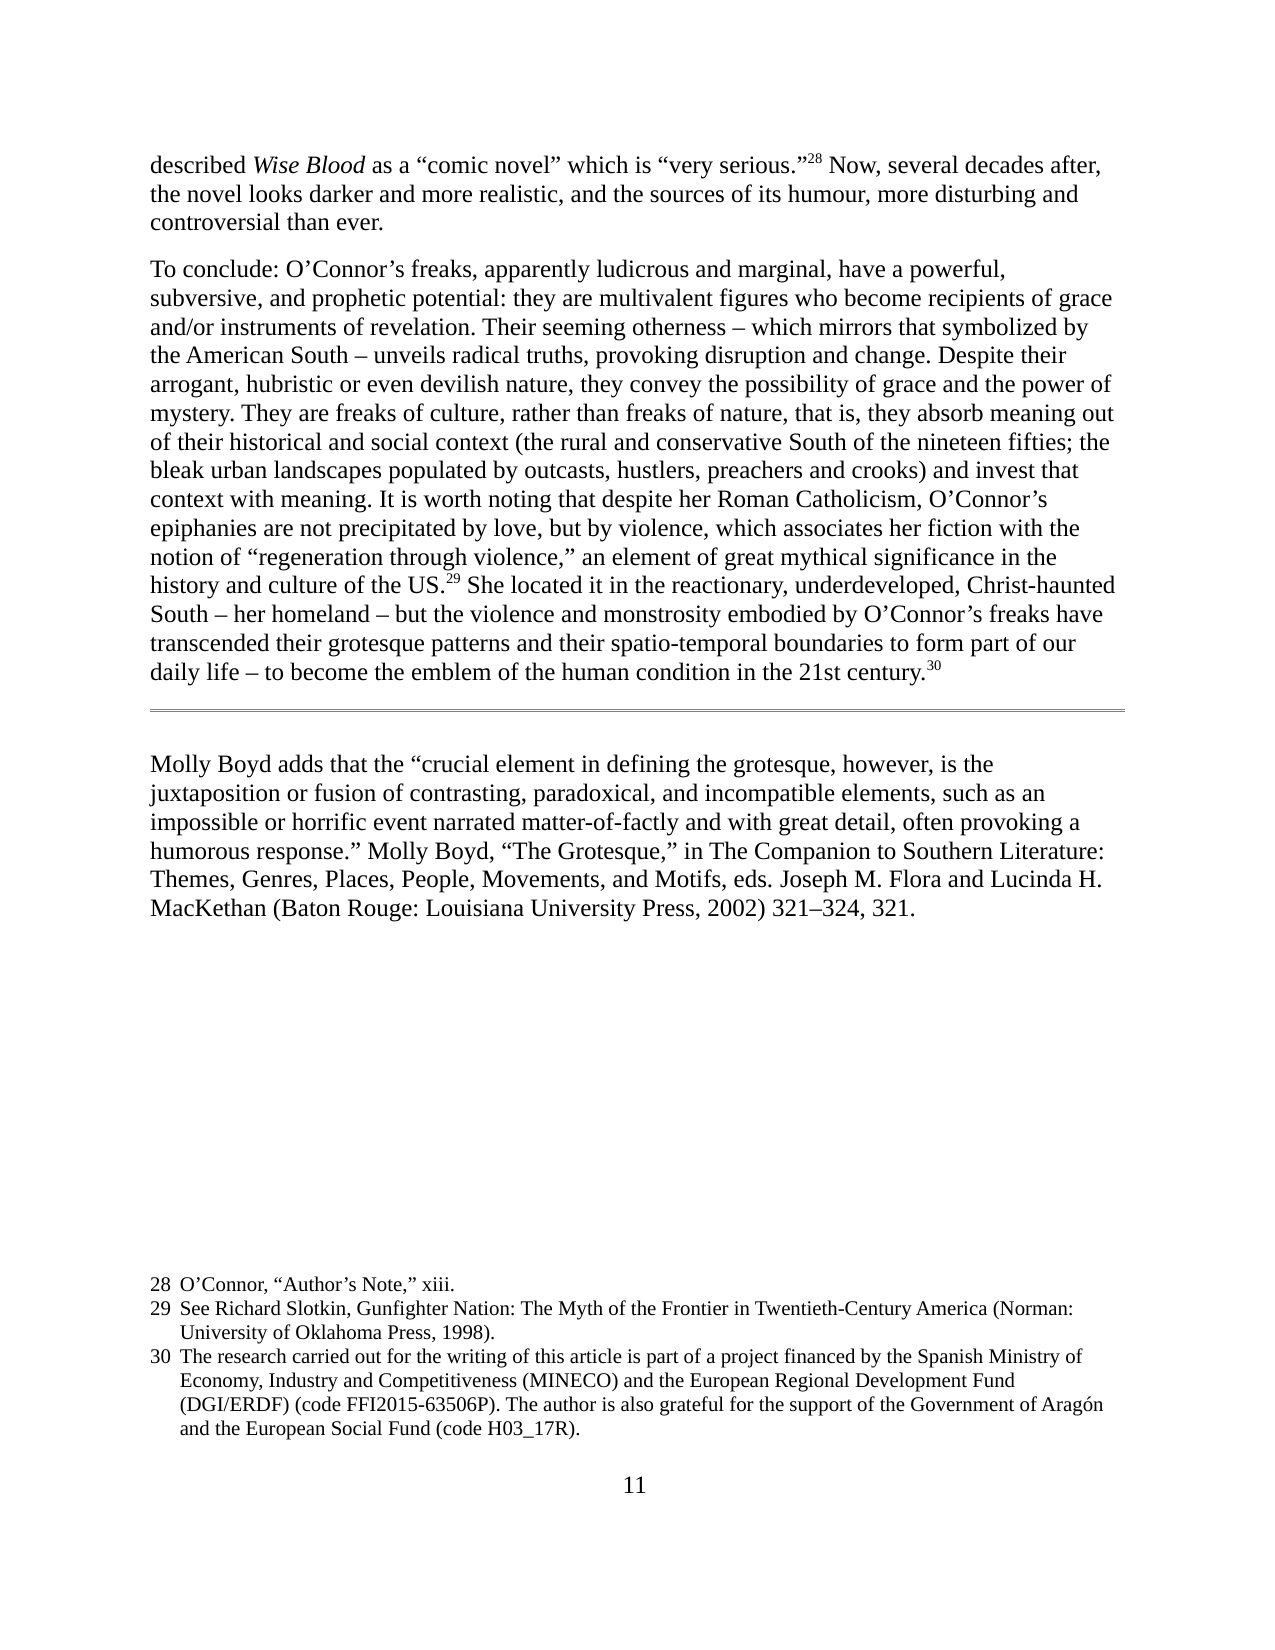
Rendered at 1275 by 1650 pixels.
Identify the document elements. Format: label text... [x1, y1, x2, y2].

text See Richard Slotkin, Gunfighter Nation: The Myth of the Frontier in Twentieth-Century America (Norman: University of Oklahoma Press, 1998). [150, 1296, 1125, 1344]
text To conclude: O’Connor’s freaks, apparently ludicrous and marginal, have a powerful, subversive, and prophetic potential: they are multivalent figures who become recipients of grace and/or instruments of revelation. Their seeming otherness – which mirrors that symbolized by the American South – unveils radical truths, provoking disruption and change. Despite their arrogant, hubristic or even devilish nature, they convey the possibility of grace and the power of mystery. They are freaks of culture, rather than freaks of nature, that is, they absorb meaning out of their historical and social context (the rural and conservative South of the nineteen fifties; the bleak urban landscapes populated by outcasts, hustlers, preachers and crooks) and invest that context with meaning. It is worth noting that despite her Roman Catholicism, O’Connor’s epiphanies are not precipitated by love, but by violence, which associates her fiction with the notion of “regeneration through violence,” an element of great mythical significance in the history and culture of the US. She located it in the reactionary, underdeveloped, Christ-haunted South – her homeland – but the violence and monstrosity embodied by O’Connor’s freaks have transcended their grotesque patterns and their spatio-temporal boundaries to form part of our daily life – to become the emblem of the human condition in the 21st century. [150, 254, 1125, 685]
text The research carried out for the writing of this article is part of a project financed by the Spanish Ministry of Economy, Industry and Competitiveness (MINECO) and the European Regional Development Fund (DGI/ERDF) (code FFI2015-63506P). The author is also grateful for the support of the Government of Aragón and the European Social Fund (code H03_17R). [150, 1344, 1125, 1440]
text described Wise Blood as a “comic novel” which is “very serious.” Now, several decades after, the novel looks darker and more realistic, and the sources of its humour, more disturbing and controversial than ever. [150, 150, 1125, 236]
text Molly Boyd adds that the “crucial element in defining the grotesque, however, is the juxtaposition or fusion of contrasting, paradoxical, and incompatible elements, such as an impossible or horrific event narrated matter-of-factly and with great detail, often provoking a humorous response.” Molly Boyd, “The Grotesque,” in The Companion to Southern Literature: Themes, Genres, Places, People, Movements, and Motifs, eds. Joseph M. Flora and Lucinda H. MacKethan (Baton Rouge: Louisiana University Press, 2002) 321–324, 321. [150, 749, 1125, 922]
text O’Connor, “Author’s Note,” xiii. [150, 1272, 1125, 1296]
